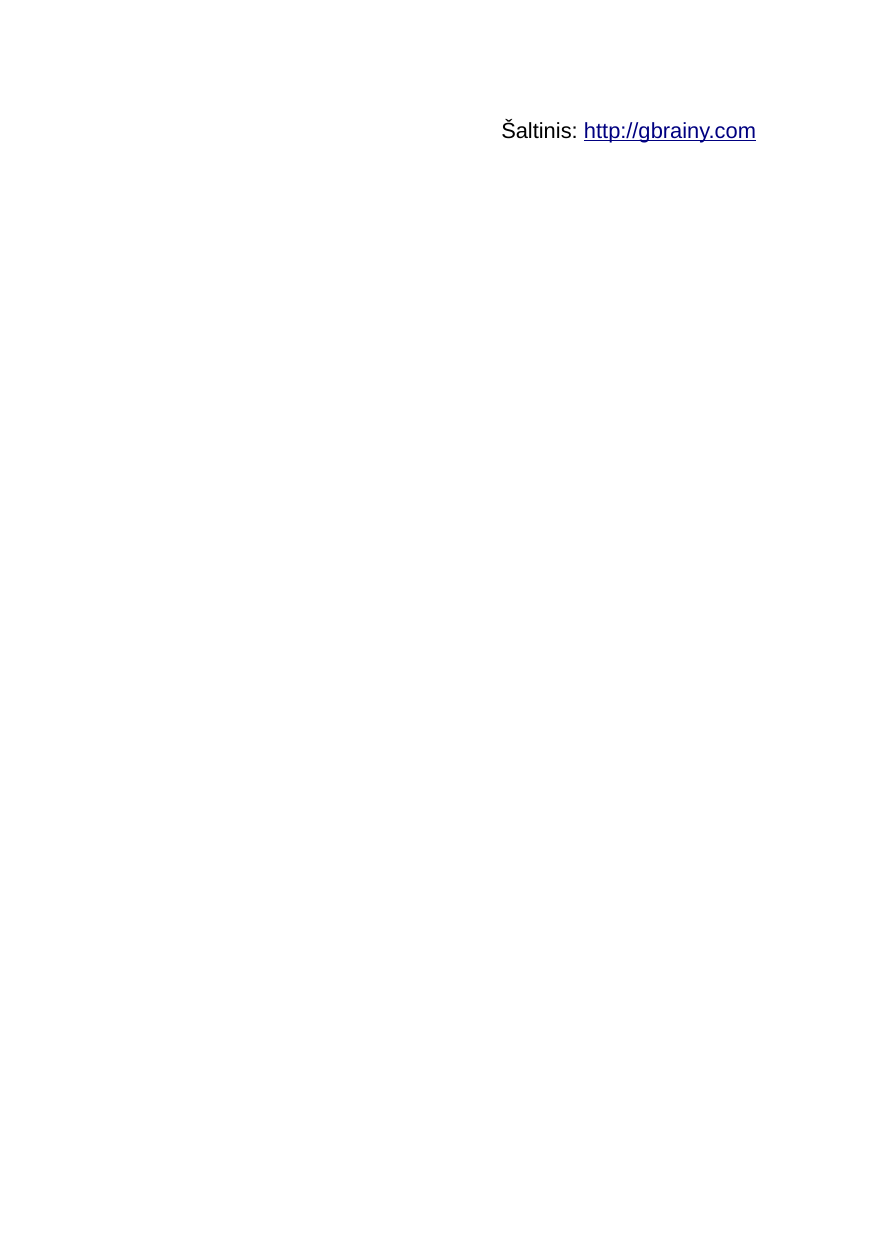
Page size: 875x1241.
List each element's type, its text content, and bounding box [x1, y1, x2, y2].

text Šaltinis: http://gbrainy.com [118, 118, 756, 143]
